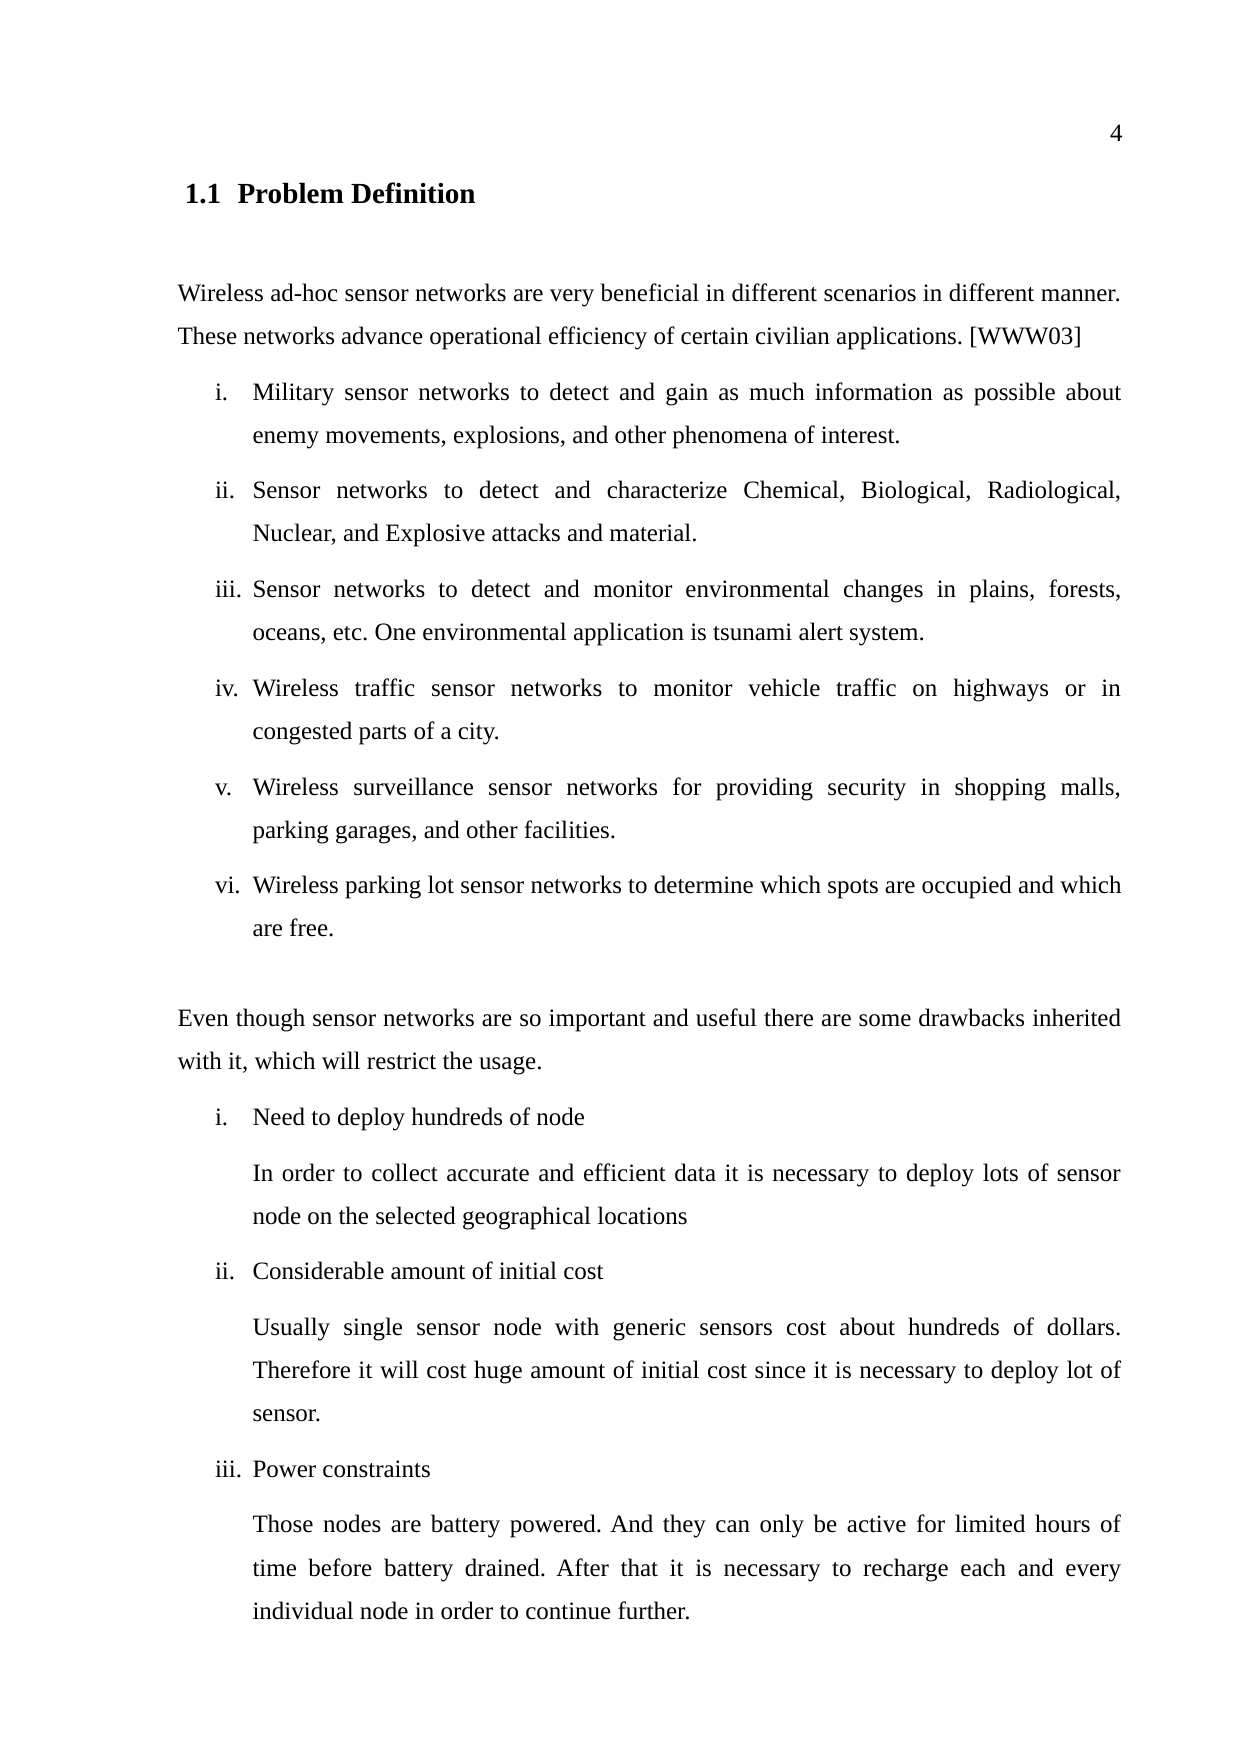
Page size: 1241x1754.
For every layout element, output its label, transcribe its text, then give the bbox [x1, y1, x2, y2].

text Wireless ad-hoc sensor networks are very beneficial in different scenarios in different manner. These networks advance operational efficiency of certain civilian applications. [WWW03] [177, 278, 1122, 350]
list Usually single sensor node with generic sensors cost about hundreds of dollars. Therefore it will cost huge amount of initial cost since it is necessary to deploy lot of sensor. [215, 1312, 1122, 1427]
list Those nodes are battery powered. And they can only be active for limited hours of time before battery drained. After that it is necessary to recharge each and every individual node in order to continue further. [215, 1509, 1122, 1624]
list Power constraints [215, 1454, 1122, 1483]
list Wireless surveillance sensor networks for providing security in shopping malls, parking garages, and other facilities. [215, 772, 1122, 843]
subtitle Problem Definition [177, 176, 1122, 210]
list Sensor networks to detect and characterize Chemical, Biological, Radiological, Nuclear, and Explosive attacks and material. [215, 475, 1122, 547]
list Sensor networks to detect and monitor environmental changes in plains, forests, oceans, etc. One environmental application is tsunami alert system. [215, 574, 1122, 646]
list In order to collect accurate and efficient data it is necessary to deploy lots of sensor node on the selected geographical locations [215, 1158, 1122, 1229]
list Military sensor networks to detect and gain as much information as possible about enemy movements, explosions, and other phenomena of interest. [215, 377, 1122, 448]
list Need to deploy hundreds of node [215, 1102, 1122, 1131]
list Wireless traffic sensor networks to monitor vehicle traffic on highways or in congested parts of a city. [215, 673, 1122, 745]
list Wireless parking lot sensor networks to determine which spots are occupied and which are free. [215, 870, 1122, 942]
text Even though sensor networks are so important and useful there are some drawbacks inherited with it, which will restrict the usage. [177, 1003, 1122, 1075]
list Considerable amount of initial cost [215, 1256, 1122, 1285]
